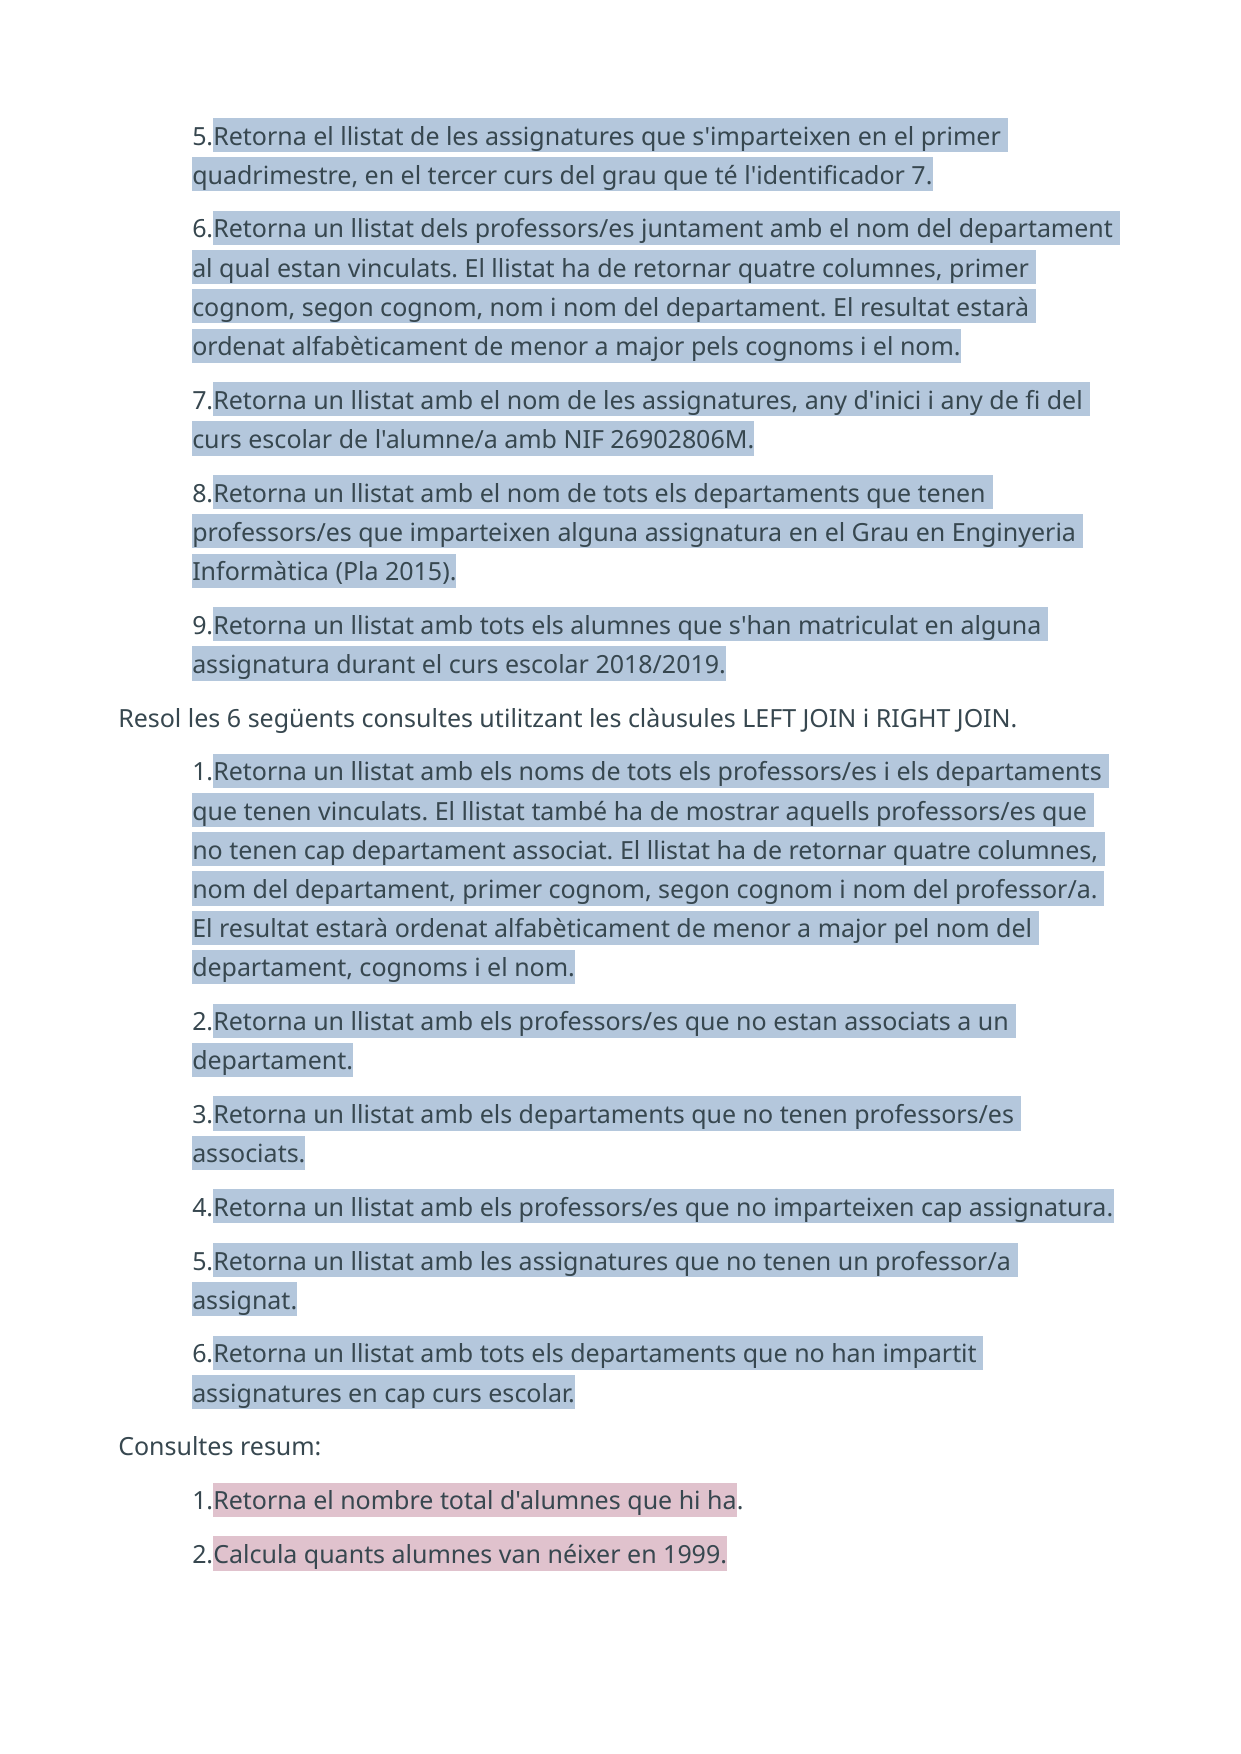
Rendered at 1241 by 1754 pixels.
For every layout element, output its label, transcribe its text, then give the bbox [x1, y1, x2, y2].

list Retorna un llistat amb tots els departaments que no han impartit assignatures en cap curs escolar. [118, 1336, 1122, 1409]
list Retorna un llistat amb el nom de les assignatures, any d'inici i any de fi del curs escolar de l'alumne/a amb NIF 26902806M. [118, 382, 1122, 456]
text Consultes resum: [118, 1429, 1122, 1463]
list Calcula quants alumnes van néixer en 1999. [118, 1536, 1122, 1571]
list Retorna un llistat dels professors/es juntament amb el nom del departament al qual estan vinculats. El llistat ha de retornar quatre columnes, primer cognom, segon cognom, nom i nom del departament. El resultat estarà ordenat alfabèticament de menor a major pels cognoms i el nom. [118, 211, 1122, 363]
list Retorna un llistat amb els noms de tots els professors/es i els departaments que tenen vinculats. El llistat també ha de mostrar aquells professors/es que no tenen cap departament associat. El llistat ha de retornar quatre columnes, nom del departament, primer cognom, segon cognom i nom del professor/a. El resultat estarà ordenat alfabèticament de menor a major pel nom del departament, cognoms i el nom. [118, 754, 1122, 984]
list Retorna un llistat amb les assignatures que no tenen un professor/a assignat. [118, 1243, 1122, 1316]
list Retorna un llistat amb els professors/es que no estan associats a un departament. [118, 1003, 1122, 1077]
list Retorna el nombre total d'alumnes que hi ha. [118, 1483, 1122, 1517]
list Retorna el llistat de les assignatures que s'imparteixen en el primer quadrimestre, en el tercer curs del grau que té l'identificador 7. [118, 118, 1122, 191]
text Resol les 6 següents consultes utilitzant les clàusules LEFT JOIN i RIGHT JOIN. [118, 700, 1122, 734]
list Retorna un llistat amb tots els alumnes que s'han matriculat en alguna assignatura durant el curs escolar 2018/2019. [118, 607, 1122, 681]
list Retorna un llistat amb el nom de tots els departaments que tenen professors/es que imparteixen alguna assignatura en el Grau en Enginyeria Informàtica (Pla 2015). [118, 475, 1122, 588]
list Retorna un llistat amb els professors/es que no imparteixen cap assignatura. [118, 1189, 1122, 1223]
list Retorna un llistat amb els departaments que no tenen professors/es associats. [118, 1096, 1122, 1170]
